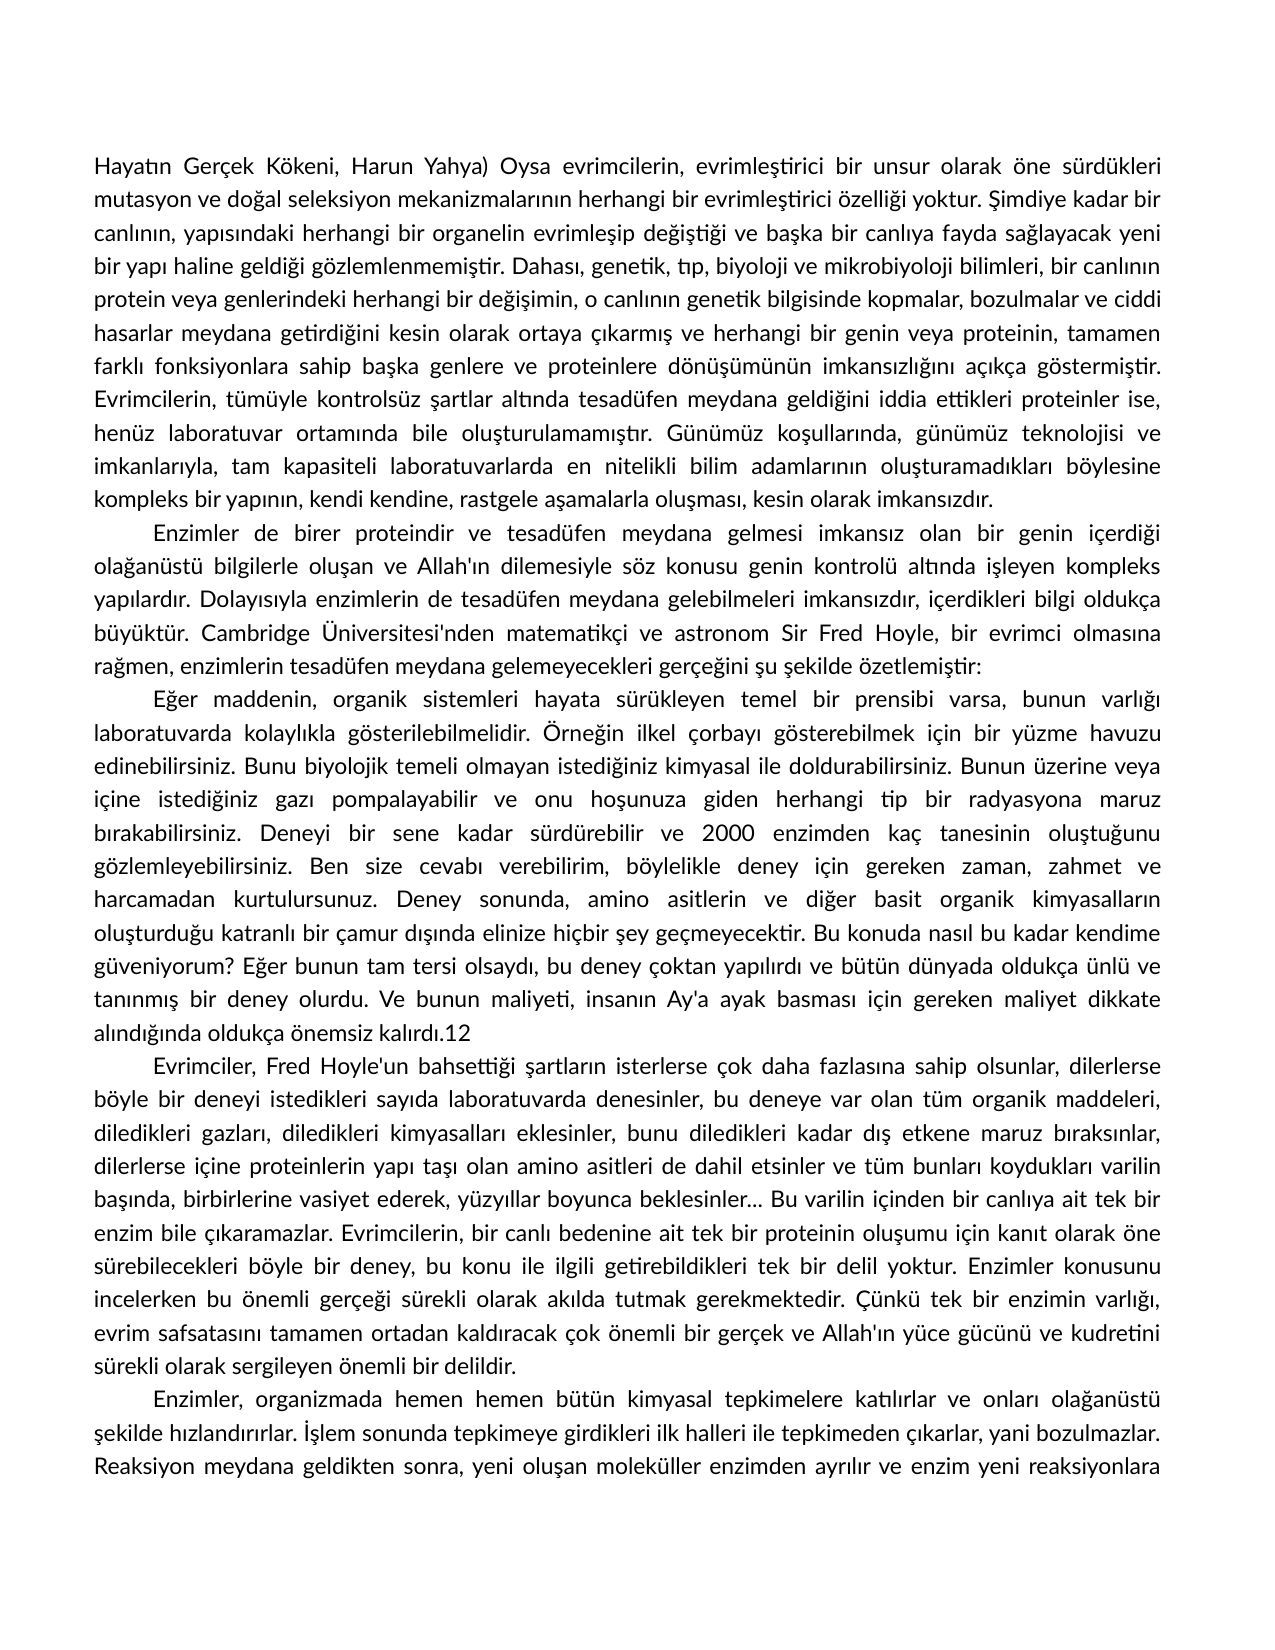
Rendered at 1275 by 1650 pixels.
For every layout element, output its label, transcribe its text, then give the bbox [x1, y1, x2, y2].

text Eğer maddenin, organik sistemleri hayata sürükleyen temel bir prensibi varsa, bunun varlığı laboratuvarda kolaylıkla gösterilebilmelidir. Örneğin ilkel çorbayı gösterebilmek için bir yüzme havuzu edinebilirsiniz. Bunu biyolojik temeli olmayan istediğiniz kimyasal ile doldurabilirsiniz. Bunun üzerine veya içine istediğiniz gazı pompalayabilir ve onu hoşunuza giden herhangi tip bir radyasyona maruz bırakabilirsiniz. Deneyi bir sene kadar sürdürebilir ve 2000 enzimden kaç tanesinin oluştuğunu gözlemleyebilirsiniz. Ben size cevabı verebilirim, böylelikle deney için gereken zaman, zahmet ve harcamadan kurtulursunuz. Deney sonunda, amino asitlerin ve diğer basit organik kimyasalların oluşturduğu katranlı bir çamur dışında elinize hiçbir şey geçmeyecektir. Bu konuda nasıl bu kadar kendime güveniyorum? Eğer bunun tam tersi olsaydı, bu deney çoktan yapılırdı ve bütün dünyada oldukça ünlü ve tanınmış bir deney olurdu. Ve bunun maliyeti, insanın Ay'a ayak basması için gereken maliyet dikkate alındığında oldukça önemsiz kalırdı.12 [94, 681, 1162, 1048]
text Hayatın Gerçek Kökeni, Harun Yahya) Oysa evrimcilerin, evrimleştirici bir unsur olarak öne sürdükleri mutasyon ve doğal seleksiyon mekanizmalarının herhangi bir evrimleştirici özelliği yoktur. Şimdiye kadar bir canlının, yapısındaki herhangi bir organelin evrimleşip değiştiği ve başka bir canlıya fayda sağlayacak yeni bir yapı haline geldiği gözlemlenmemiştir. Dahası, genetik, tıp, biyoloji ve mikrobiyoloji bilimleri, bir canlının protein veya genlerindeki herhangi bir değişimin, o canlının genetik bilgisinde kopmalar, bozulmalar ve ciddi hasarlar meydana getirdiğini kesin olarak ortaya çıkarmış ve herhangi bir genin veya proteinin, tamamen farklı fonksiyonlara sahip başka genlere ve proteinlere dönüşümünün imkansızlığını açıkça göstermiştir. Evrimcilerin, tümüyle kontrolsüz şartlar altında tesadüfen meydana geldiğini iddia ettikleri proteinler ise, henüz laboratuvar ortamında bile oluşturulamamıştır. Günümüz koşullarında, günümüz teknolojisi ve imkanlarıyla, tam kapasiteli laboratuvarlarda en nitelikli bilim adamlarının oluşturamadıkları böylesine kompleks bir yapının, kendi kendine, rastgele aşamalarla oluşması, kesin olarak imkansızdır. [94, 148, 1162, 514]
text Enzimler de birer proteindir ve tesadüfen meydana gelmesi imkansız olan bir genin içerdiği olağanüstü bilgilerle oluşan ve Allah'ın dilemesiyle söz konusu genin kontrolü altında işleyen kompleks yapılardır. Dolayısıyla enzimlerin de tesadüfen meydana gelebilmeleri imkansızdır, içerdikleri bilgi oldukça büyüktür. Cambridge Üniversitesi'nden matematikçi ve astronom Sir Fred Hoyle, bir evrimci olmasına rağmen, enzimlerin tesadüfen meydana gelemeyecekleri gerçeğini şu şekilde özetlemiştir: [94, 514, 1162, 681]
text Evrimciler, Fred Hoyle'un bahsettiği şartların isterlerse çok daha fazlasına sahip olsunlar, dilerlerse böyle bir deneyi istedikleri sayıda laboratuvarda denesinler, bu deneye var olan tüm organik maddeleri, diledikleri gazları, diledikleri kimyasalları eklesinler, bunu diledikleri kadar dış etkene maruz bıraksınlar, dilerlerse içine proteinlerin yapı taşı olan amino asitleri de dahil etsinler ve tüm bunları koydukları varilin başında, birbirlerine vasiyet ederek, yüzyıllar boyunca beklesinler... Bu varilin içinden bir canlıya ait tek bir enzim bile çıkaramazlar. Evrimcilerin, bir canlı bedenine ait tek bir proteinin oluşumu için kanıt olarak öne sürebilecekleri böyle bir deney, bu konu ile ilgili getirebildikleri tek bir delil yoktur. Enzimler konusunu incelerken bu önemli gerçeği sürekli olarak akılda tutmak gerekmektedir. Çünkü tek bir enzimin varlığı, evrim safsatasını tamamen ortadan kaldıracak çok önemli bir gerçek ve Allah'ın yüce gücünü ve kudretini sürekli olarak sergileyen önemli bir delildir. [94, 1048, 1162, 1381]
text Enzimler, organizmada hemen hemen bütün kimyasal tepkimelere katılırlar ve onları olağanüstü şekilde hızlandırırlar. İşlem sonunda tepkimeye girdikleri ilk halleri ile tepkimeden çıkarlar, yani bozulmazlar. Reaksiyon meydana geldikten sonra, yeni oluşan moleküller enzimden ayrılır ve enzim yeni reaksiyonlara [94, 1381, 1162, 1481]
